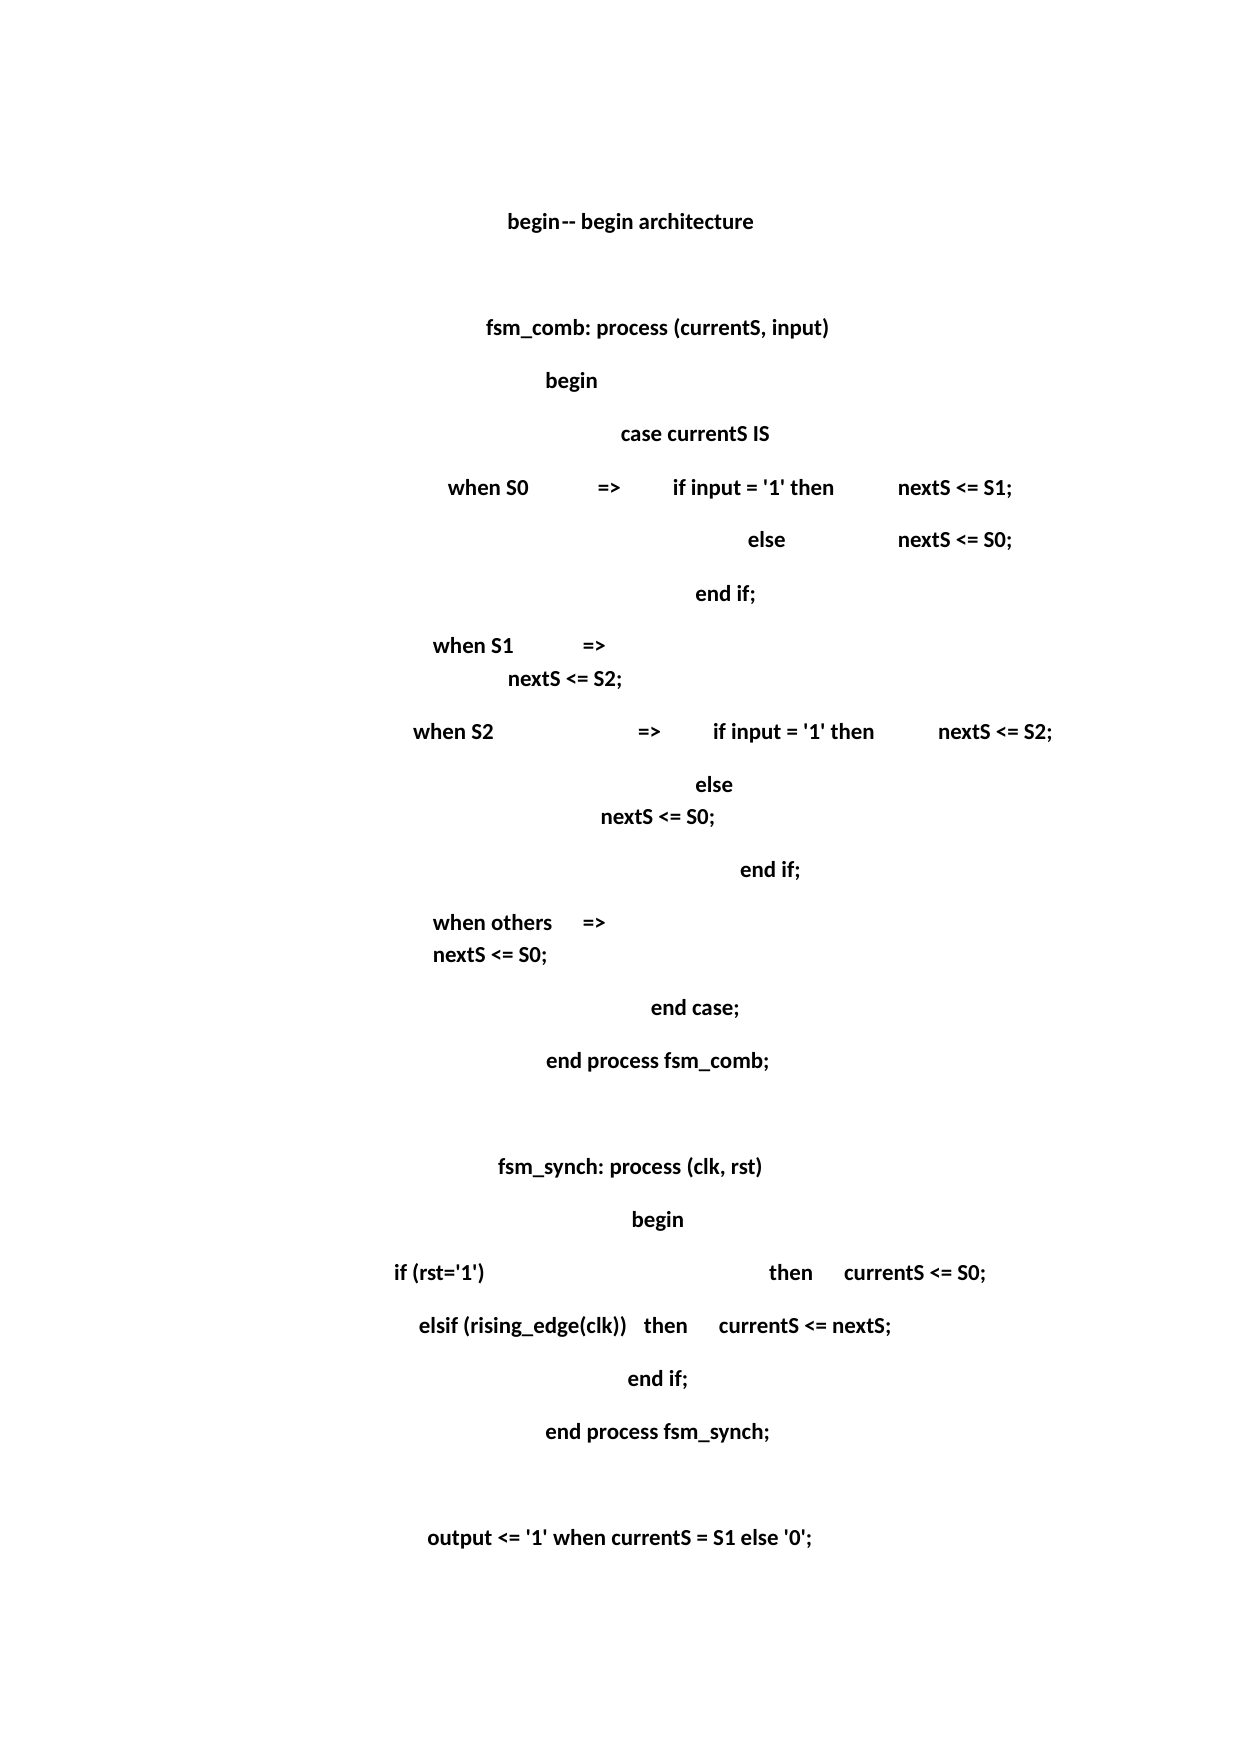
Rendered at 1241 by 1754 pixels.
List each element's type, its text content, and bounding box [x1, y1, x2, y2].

text when S1 => nextS <= S2; [187, 632, 1053, 692]
text if (rst='1') then currentS <= S0; [187, 1258, 1053, 1286]
text end if; [187, 855, 1053, 883]
text else nextS <= S0; [187, 526, 1053, 554]
text begin -- begin architecture [187, 207, 1053, 236]
text begin [187, 367, 1053, 394]
text when others => nextS <= S0; [187, 908, 1053, 968]
text case currentS IS [187, 419, 1053, 448]
text end process fsm_synch; [187, 1417, 1053, 1446]
text end if; [187, 579, 1053, 607]
text end process fsm_comb; [187, 1046, 1053, 1074]
text elsif (rising_edge(clk)) then currentS <= nextS; [187, 1311, 1053, 1339]
text end if; [187, 1364, 1053, 1392]
text fsm_synch: process (clk, rst) [187, 1152, 1053, 1180]
text end case; [187, 993, 1053, 1021]
text output <= '1' when currentS = S1 else '0'; [187, 1523, 1053, 1552]
text else nextS <= S0; [187, 770, 1053, 830]
text fsm_comb: process (currentS, input) [187, 313, 1053, 342]
text begin [187, 1205, 1053, 1233]
text when S0 => if input = '1' then nextS <= S1; [187, 473, 1053, 501]
text when S2 => if input = '1' then nextS <= S2; [187, 717, 1053, 745]
